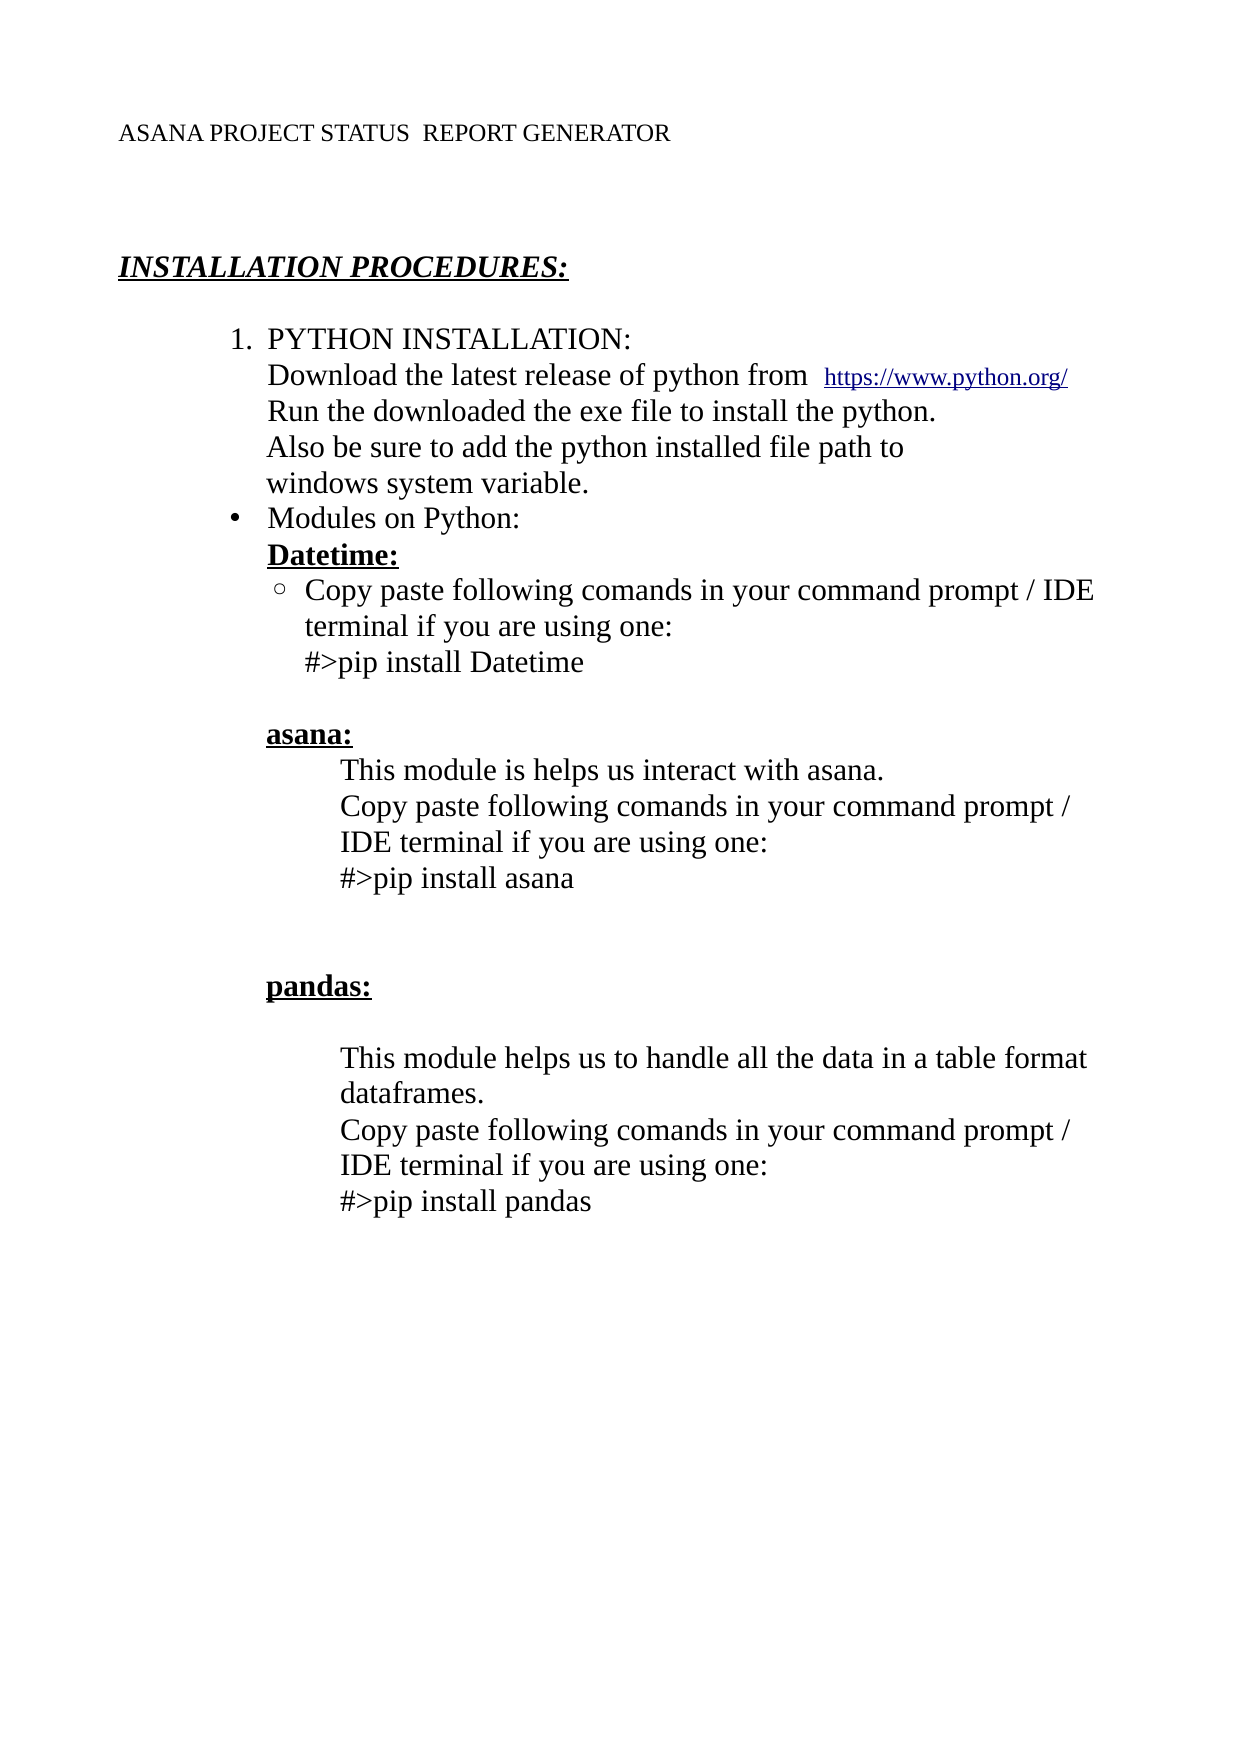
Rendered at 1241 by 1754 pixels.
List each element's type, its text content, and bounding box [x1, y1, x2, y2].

text This module is helps us interact with asana. [118, 751, 1122, 787]
text Also be sure to add the python installed file path to [118, 428, 1122, 464]
list Modules on Python: [229, 500, 1122, 536]
text INSTALLATION PROCEDURES: [118, 248, 1122, 284]
text #>pip install asana [118, 859, 1122, 895]
text asana: [118, 715, 1122, 751]
text Copy paste following comands in your command prompt / IDE terminal if you are using one: [118, 787, 1122, 859]
list Run the downloaded the exe file to install the python. [229, 392, 1122, 428]
text pandas: [118, 967, 1122, 1003]
text windows system variable. [118, 464, 1122, 500]
list Download the latest release of python from https://www.python.org/ [229, 356, 1122, 392]
text #>pip install pandas [118, 1183, 1122, 1218]
list PYTHON INSTALLATION: [229, 320, 1122, 356]
text This module helps us to handle all the data in a table format dataframes. [118, 1039, 1122, 1111]
text Copy paste following comands in your command prompt / IDE terminal if you are using one: [118, 1111, 1122, 1183]
list Copy paste following comands in your command prompt / IDE terminal if you are using one: [267, 572, 1122, 643]
list #>pip install Datetime [267, 643, 1122, 679]
list Datetime: [229, 536, 1122, 572]
